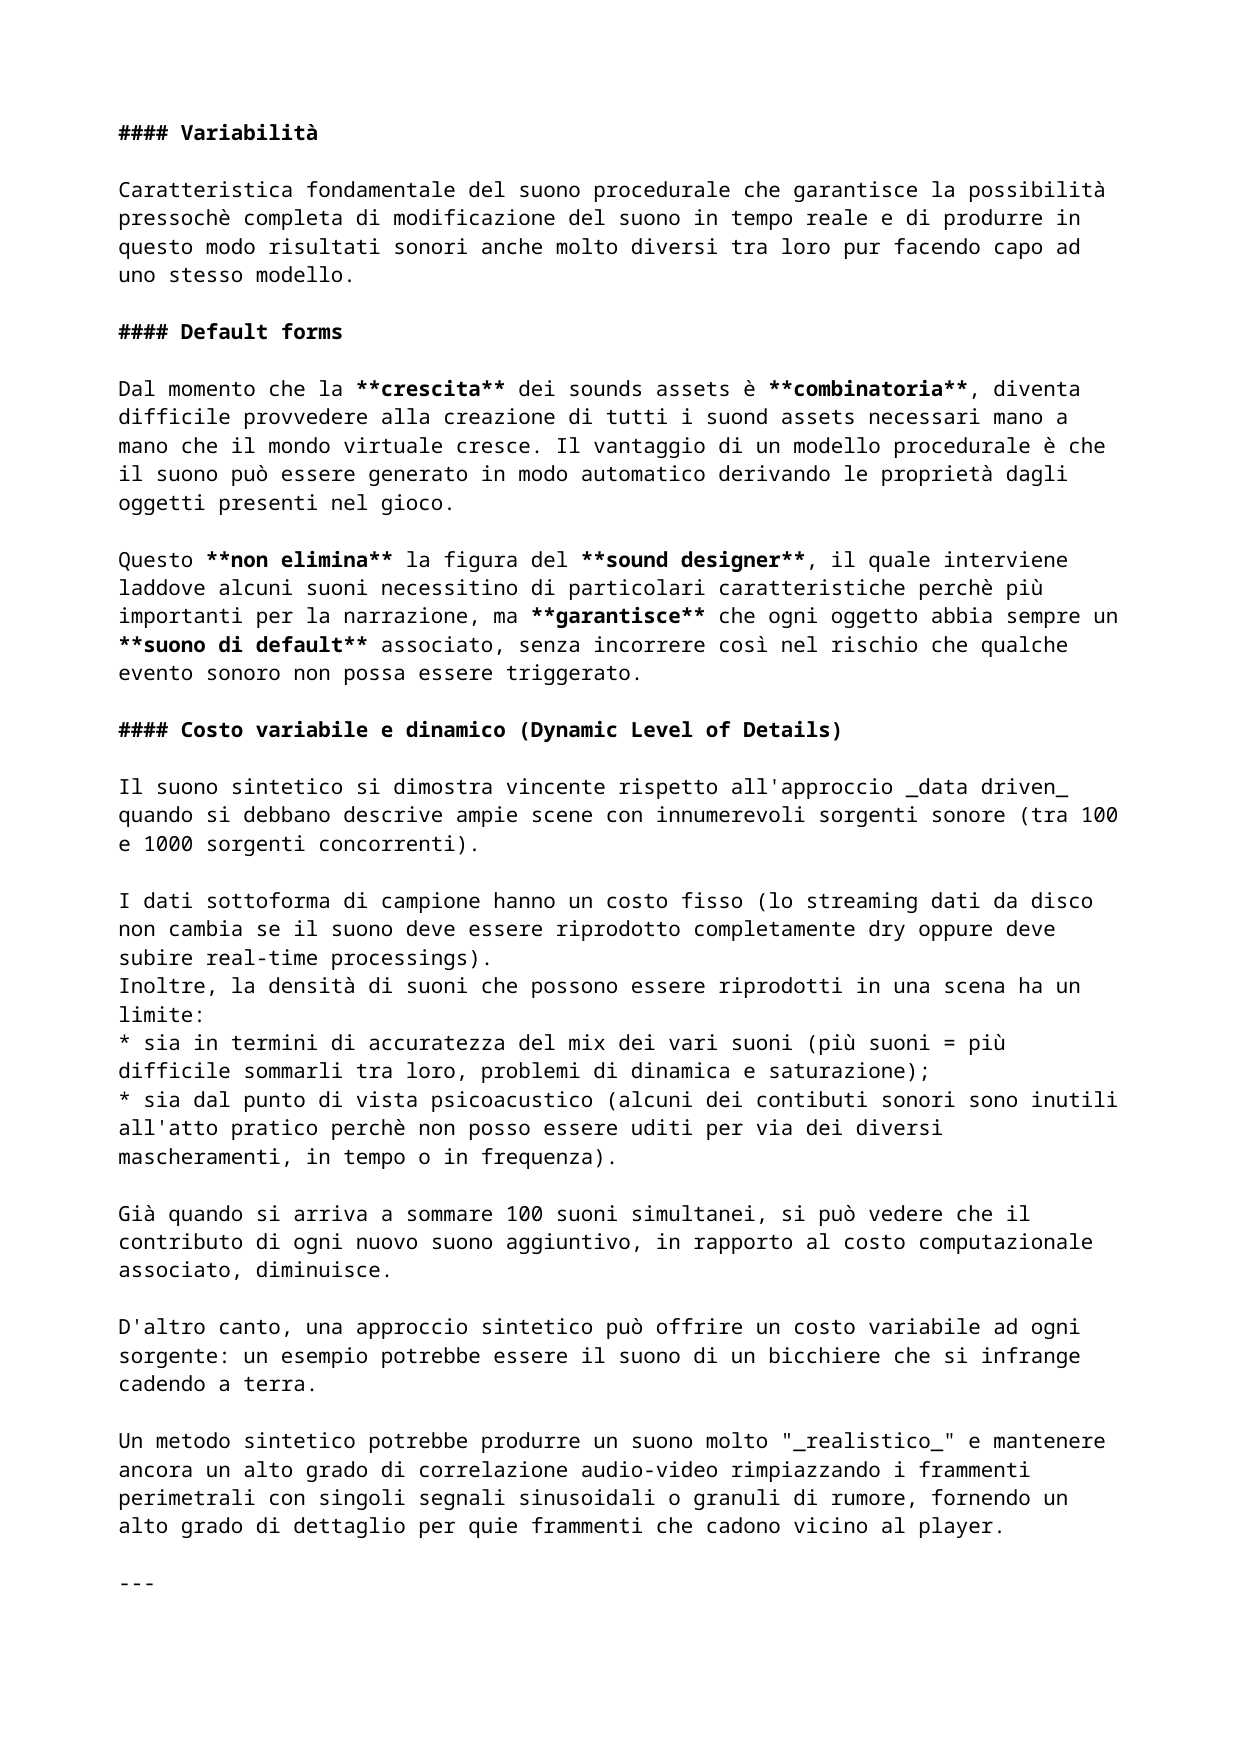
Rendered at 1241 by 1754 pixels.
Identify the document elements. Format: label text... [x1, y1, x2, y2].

text #### Default forms [118, 317, 1122, 346]
text Già quando si arriva a sommare 100 suoni simultanei, si può vedere che il contributo di ogni nuovo suono aggiuntivo, in rapporto al costo computazionale associato, diminuisce. [118, 1199, 1122, 1284]
text Dal momento che la **crescita** dei sounds assets è **combinatoria**, diventa difficile provvedere alla creazione di tutti i suond assets necessari mano a mano che il mondo virtuale cresce. Il vantaggio di un modello procedurale è che il suono può essere generato in modo automatico derivando le proprietà dagli oggetti presenti nel gioco. [118, 374, 1122, 516]
text --- [118, 1568, 1122, 1597]
text I dati sottoforma di campione hanno un costo fisso (lo streaming dati da disco non cambia se il suono deve essere riprodotto completamente dry oppure deve subire real-time processings). [118, 886, 1122, 971]
text Questo **non elimina** la figura del **sound designer**, il quale interviene laddove alcuni suoni necessitino di particolari caratteristiche perchè più importanti per la narrazione, ma **garantisce** che ogni oggetto abbia sempre un **suono di default** associato, senza incorrere così nel rischio che qualche evento sonoro non possa essere triggerato. [118, 545, 1122, 687]
text #### Variabilità [118, 118, 1122, 147]
text Caratteristica fondamentale del suono procedurale che garantisce la possibilità pressochè completa di modificazione del suono in tempo reale e di produrre in questo modo risultati sonori anche molto diversi tra loro pur facendo capo ad uno stesso modello. [118, 175, 1122, 289]
text D'altro canto, una approccio sintetico può offrire un costo variabile ad ogni sorgente: un esempio potrebbe essere il suono di un bicchiere che si infrange cadendo a terra. [118, 1312, 1122, 1398]
text * sia dal punto di vista psicoacustico (alcuni dei contibuti sonori sono inutili all'atto pratico perchè non posso essere uditi per via dei diversi mascheramenti, in tempo o in frequenza). [118, 1085, 1122, 1170]
text * sia in termini di accuratezza del mix dei vari suoni (più suoni = più difficile sommarli tra loro, problemi di dinamica e saturazione); [118, 1028, 1122, 1085]
text Il suono sintetico si dimostra vincente rispetto all'approccio _data driven_ quando si debbano descrive ampie scene con innumerevoli sorgenti sonore (tra 100 e 1000 sorgenti concorrenti). [118, 772, 1122, 857]
text #### Costo variabile e dinamico (Dynamic Level of Details) [118, 715, 1122, 744]
text Inoltre, la densità di suoni che possono essere riprodotti in una scena ha un limite: [118, 971, 1122, 1028]
text Un metodo sintetico potrebbe produrre un suono molto "_realistico_" e mantenere ancora un alto grado di correlazione audio-video rimpiazzando i frammenti perimetrali con singoli segnali sinusoidali o granuli di rumore, fornendo un alto grado di dettaglio per quie frammenti che cadono vicino al player. [118, 1426, 1122, 1540]
